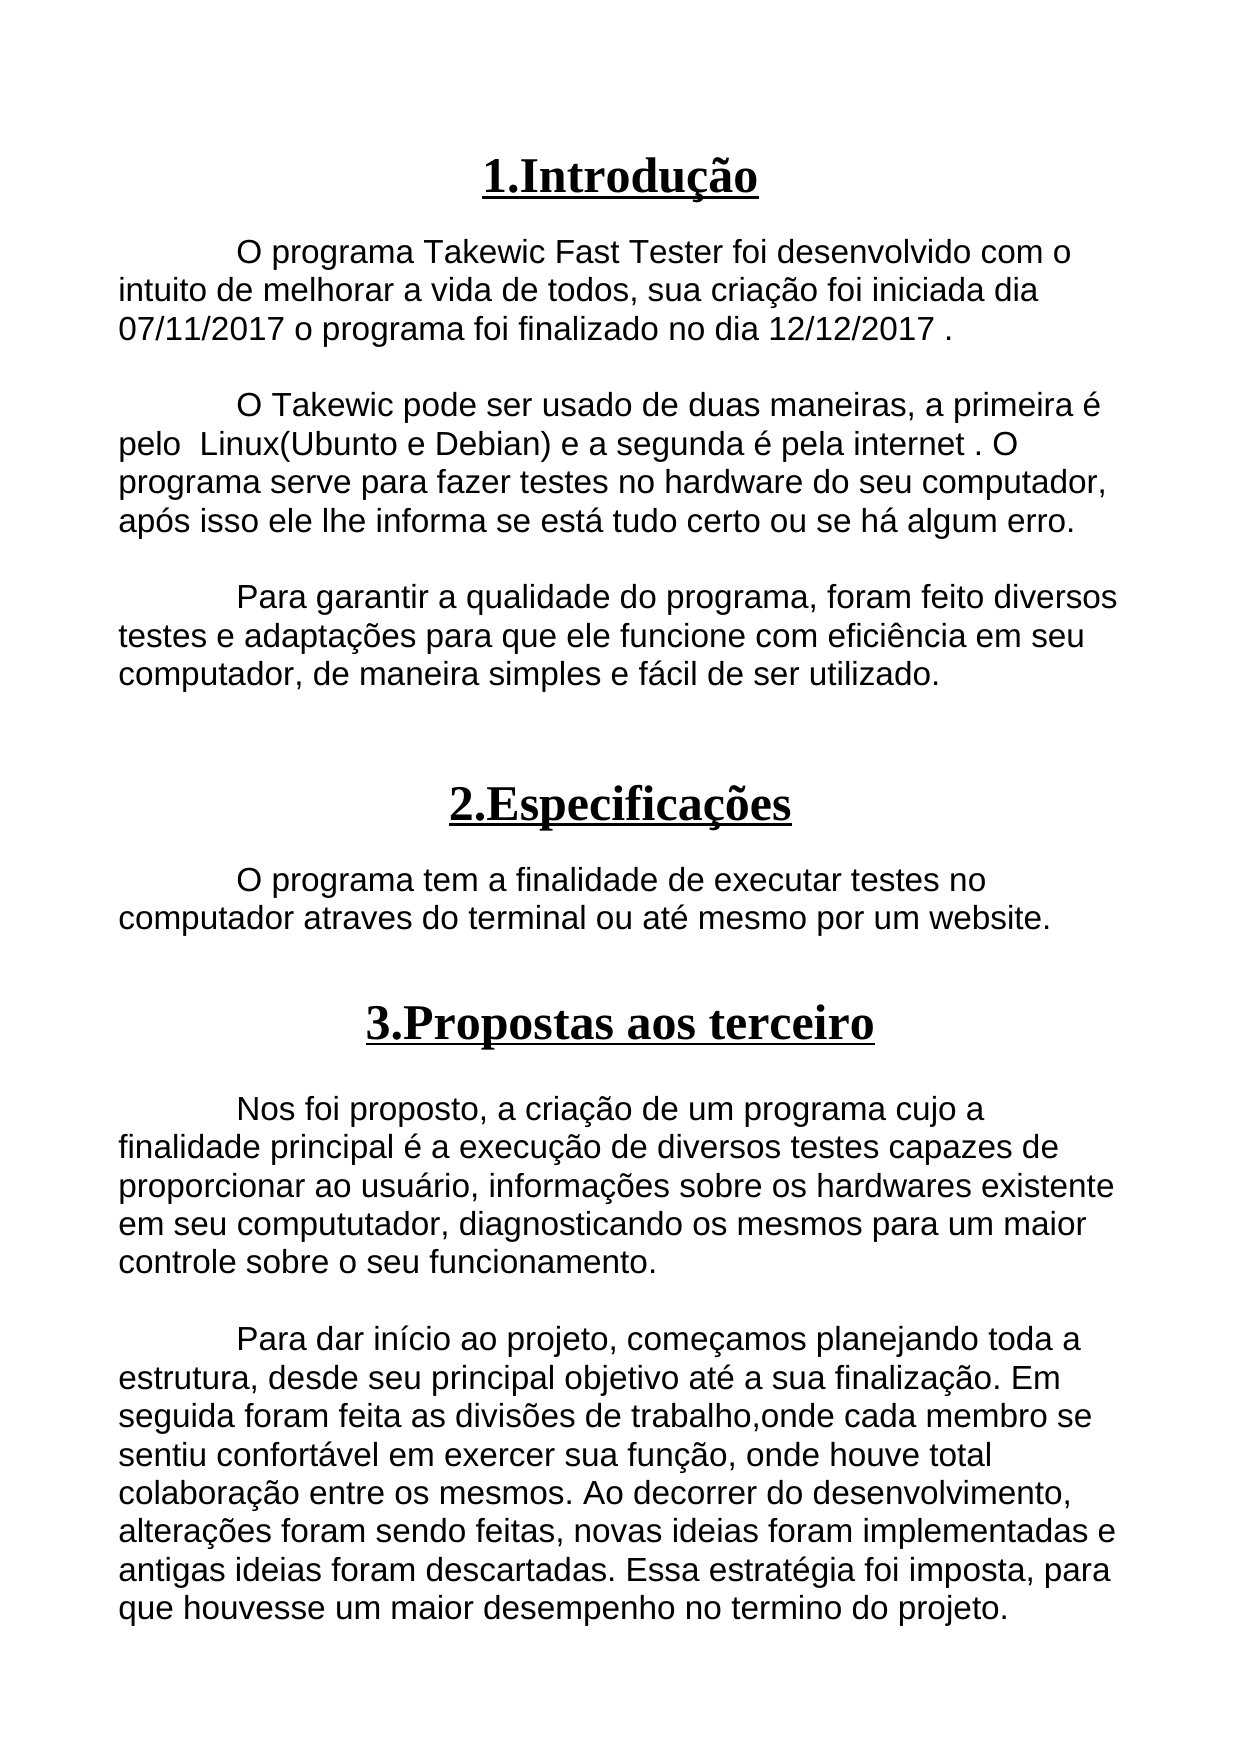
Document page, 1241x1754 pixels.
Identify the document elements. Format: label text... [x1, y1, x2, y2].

text O Takewic pode ser usado de duas maneiras, a primeira é pelo Linux(Ubunto e Debian) e a segunda é pela internet . O programa serve para fazer testes no hardware do seu computador, após isso ele lhe informa se está tudo certo ou se há algum erro. [118, 385, 1122, 539]
text Nos foi proposto, a criação de um programa cujo a finalidade principal é a execução de diversos testes capazes de proporcionar ao usuário, informações sobre os hardwares existente em seu compututador, diagnosticando os mesmos para um maior controle sobre o seu funcionamento. [118, 1089, 1122, 1281]
text 3.Propostas aos terceiro [118, 993, 1122, 1050]
text 2.Especificações [118, 774, 1122, 831]
text 1.Introdução [118, 146, 1122, 204]
text Para garantir a qualidade do programa, foram feito diversos testes e adaptações para que ele funcione com eficiência em seu computador, de maneira simples e fácil de ser utilizado. [118, 578, 1122, 693]
text Para dar início ao projeto, começamos planejando toda a estrutura, desde seu principal objetivo até a sua finalização. Em seguida foram feita as divisões de trabalho,onde cada membro se sentiu confortável em exercer sua função, onde houve total colaboração entre os mesmos. Ao decorrer do desenvolvimento, alterações foram sendo feitas, novas ideias foram implementadas e antigas ideias foram descartadas. Essa estratégia foi imposta, para que houvesse um maior desempenho no termino do projeto. [118, 1319, 1122, 1627]
text O programa Takewic Fast Tester foi desenvolvido com o intuito de melhorar a vida de todos, sua criação foi iniciada dia 07/11/2017 o programa foi finalizado no dia 12/12/2017 . [118, 232, 1122, 347]
text O programa tem a finalidade de executar testes no computador atraves do terminal ou até mesmo por um website. [118, 860, 1122, 937]
